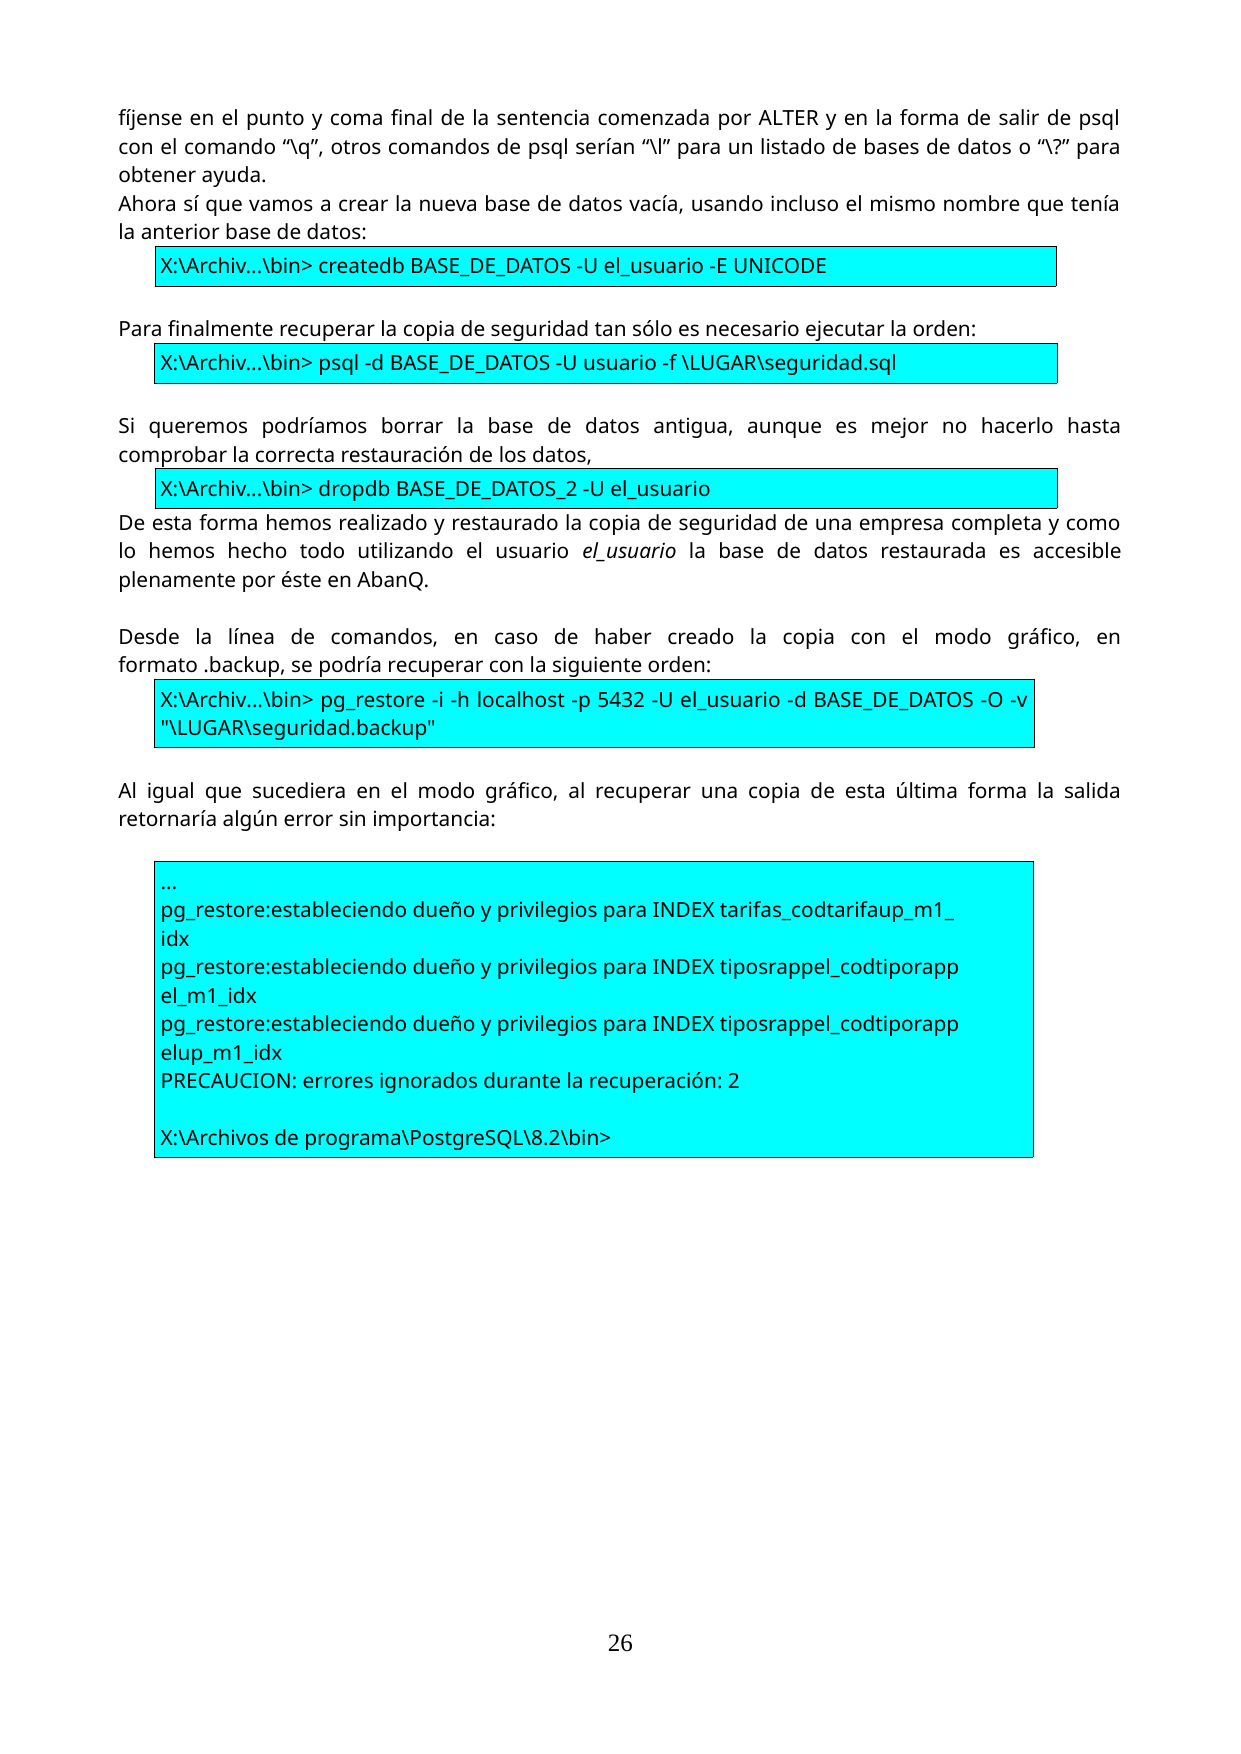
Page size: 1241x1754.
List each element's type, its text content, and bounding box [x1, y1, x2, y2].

text fíjense en el punto y coma final de la sentencia comenzada por ALTER y en la forma de salir de psql con el comando “\q”, otros comandos de psql serían “\l” para un listado de bases de datos o “\?” para obtener ayuda. [118, 103, 1122, 189]
text Al igual que sucediera en el modo gráfico, al recuperar una copia de esta última forma la salida retornaría algún error sin importancia: [118, 776, 1122, 833]
table_header X:\Archiv...\bin> psql -d BASE_DE_DATOS -U usuario -f \LUGAR\seguridad.sql [155, 344, 1057, 383]
text Para finalmente recuperar la copia de seguridad tan sólo es necesario ejecutar la orden: [118, 314, 1122, 343]
table_header X:\Archiv...\bin> dropdb BASE_DE_DATOS_2 -U el_usuario [156, 469, 1057, 508]
text De esta forma hemos realizado y restaurado la copia de seguridad de una empresa completa y como lo hemos hecho todo utilizando el usuario el_usuario la base de datos restaurada es accesible plenamente por éste en AbanQ. [118, 508, 1122, 593]
text Ahora sí que vamos a crear la nueva base de datos vacía, usando incluso el mismo nombre que tenía la anterior base de datos: [118, 189, 1122, 246]
text Si queremos podríamos borrar la base de datos antigua, aunque es mejor no hacerlo hasta comprobar la correcta restauración de los datos, [118, 411, 1122, 468]
table_header X:\Archiv...\bin> createdb BASE_DE_DATOS -U el_usuario -E UNICODE [156, 247, 1056, 286]
text Desde la línea de comandos, en caso de haber creado la copia con el modo gráfico, en formato .backup, se podría recuperar con la siguiente orden: [118, 622, 1122, 679]
table_header ... pg_restore:estableciendo dueño y privilegios para INDEX tarifas_codtarifaup_m1_ idx pg_restore:estableciendo dueño y privilegios para INDEX tiposrappel_codtiporapp el_m1_idx pg_restore:estableciendo dueño y privilegios para INDEX tiposrappel_codtiporapp elup_m1_idx PRECAUCION: errores ignorados durante la recuperación: 2 X:\Archivos de programa\PostgreSQL\8.2\bin> [155, 862, 1033, 1157]
table_header X:\Archiv...\bin> pg_restore -i -h localhost -p 5432 -U el_usuario -d BASE_DE_DATOS -O -v "\LUGAR\seguridad.backup" [155, 680, 1034, 747]
